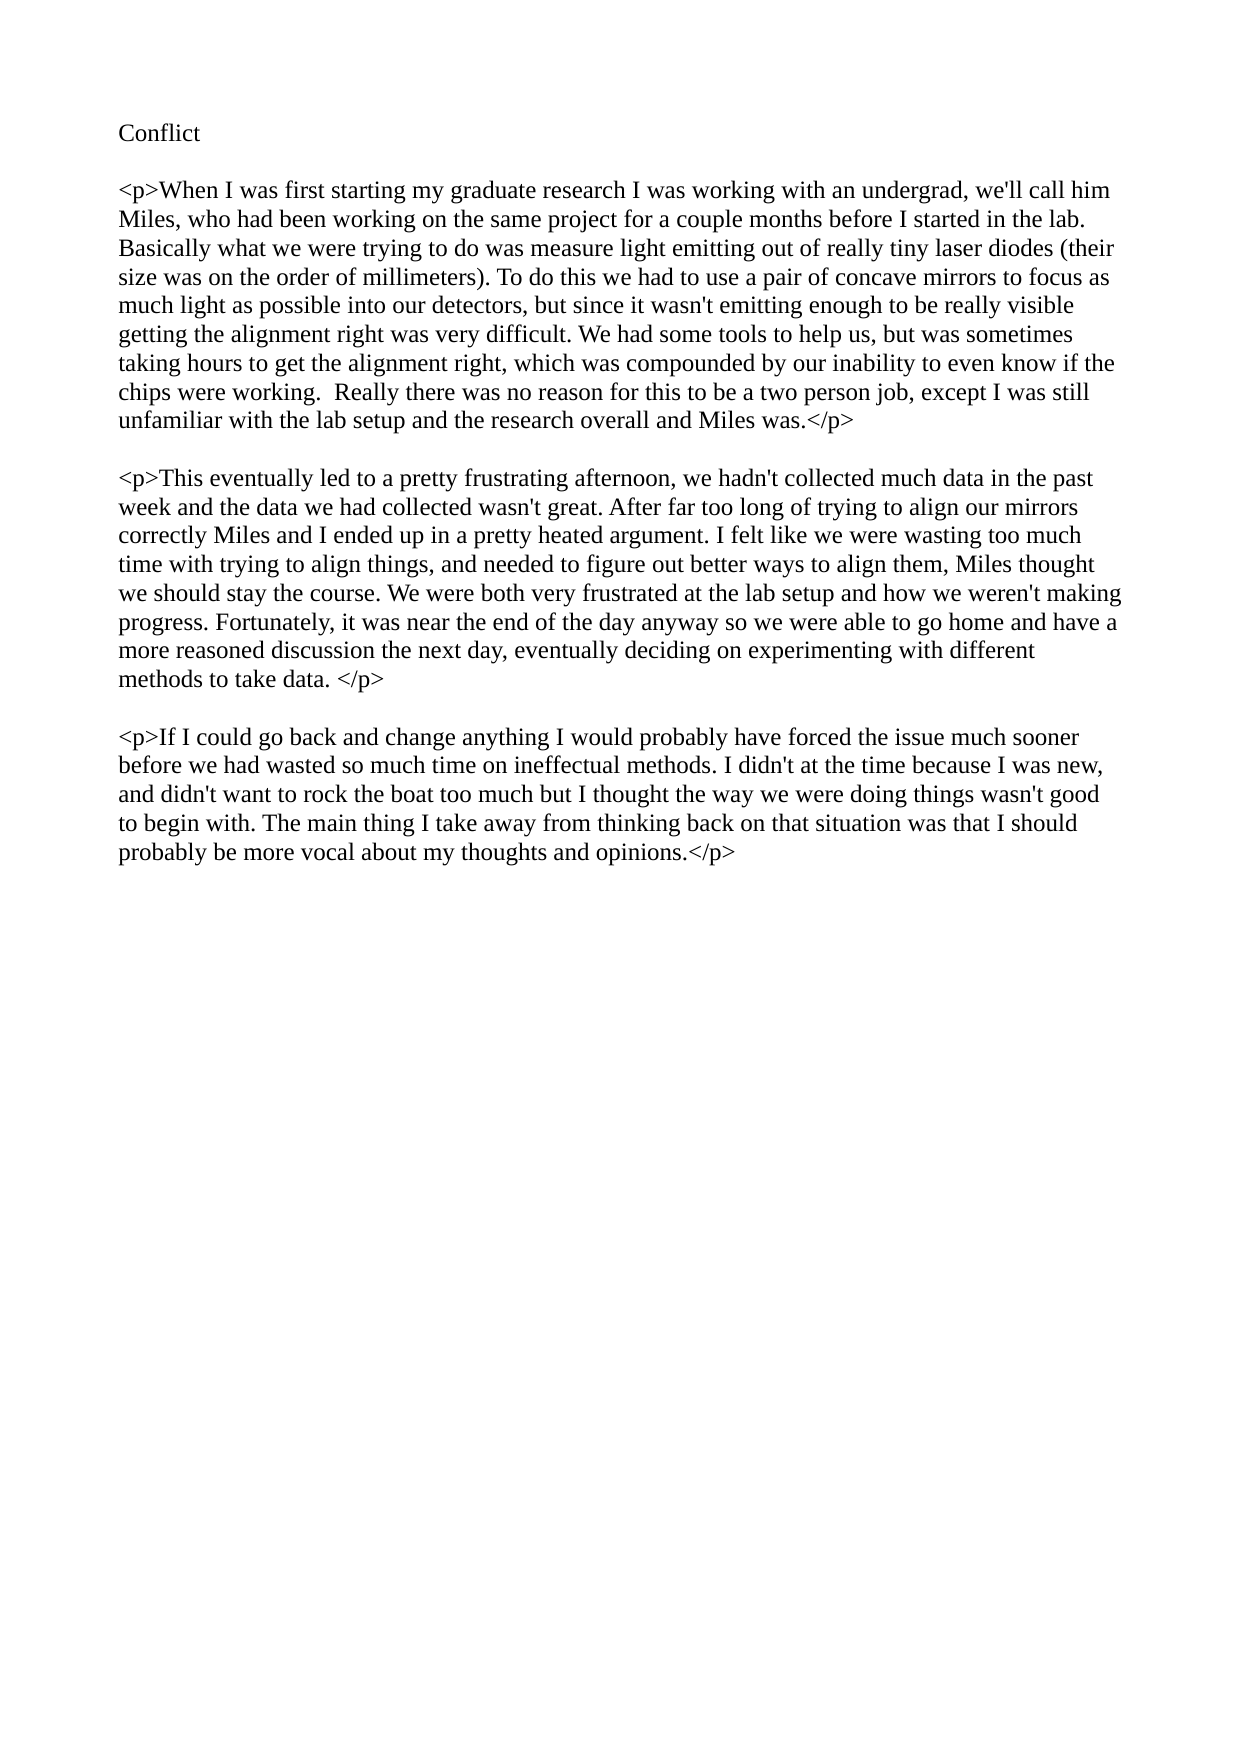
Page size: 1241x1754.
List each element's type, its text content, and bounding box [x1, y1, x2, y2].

text <p>If I could go back and change anything I would probably have forced the issue much sooner before we had wasted so much time on ineffectual methods. I didn't at the time because I was new, and didn't want to rock the boat too much but I thought the way we were doing things wasn't good to begin with. The main thing I take away from thinking back on that situation was that I should probably be more vocal about my thoughts and opinions.</p> [118, 722, 1122, 866]
text <p>When I was first starting my graduate research I was working with an undergrad, we'll call him Miles, who had been working on the same project for a couple months before I started in the lab. Basically what we were trying to do was measure light emitting out of really tiny laser diodes (their size was on the order of millimeters). To do this we had to use a pair of concave mirrors to focus as much light as possible into our detectors, but since it wasn't emitting enough to be really visible getting the alignment right was very difficult. We had some tools to help us, but was sometimes taking hours to get the alignment right, which was compounded by our inability to even know if the chips were working. Really there was no reason for this to be a two person job, except I was still unfamiliar with the lab setup and the research overall and Miles was.</p> [118, 176, 1122, 434]
text <p>This eventually led to a pretty frustrating afternoon, we hadn't collected much data in the past week and the data we had collected wasn't great. After far too long of trying to align our mirrors correctly Miles and I ended up in a pretty heated argument. I felt like we were wasting too much time with trying to align things, and needed to figure out better ways to align them, Miles thought we should stay the course. We were both very frustrated at the lab setup and how we weren't making progress. Fortunately, it was near the end of the day anyway so we were able to go home and have a more reasoned discussion the next day, eventually deciding on experimenting with different methods to take data. </p> [118, 463, 1122, 693]
text Conflict [118, 118, 1122, 147]
